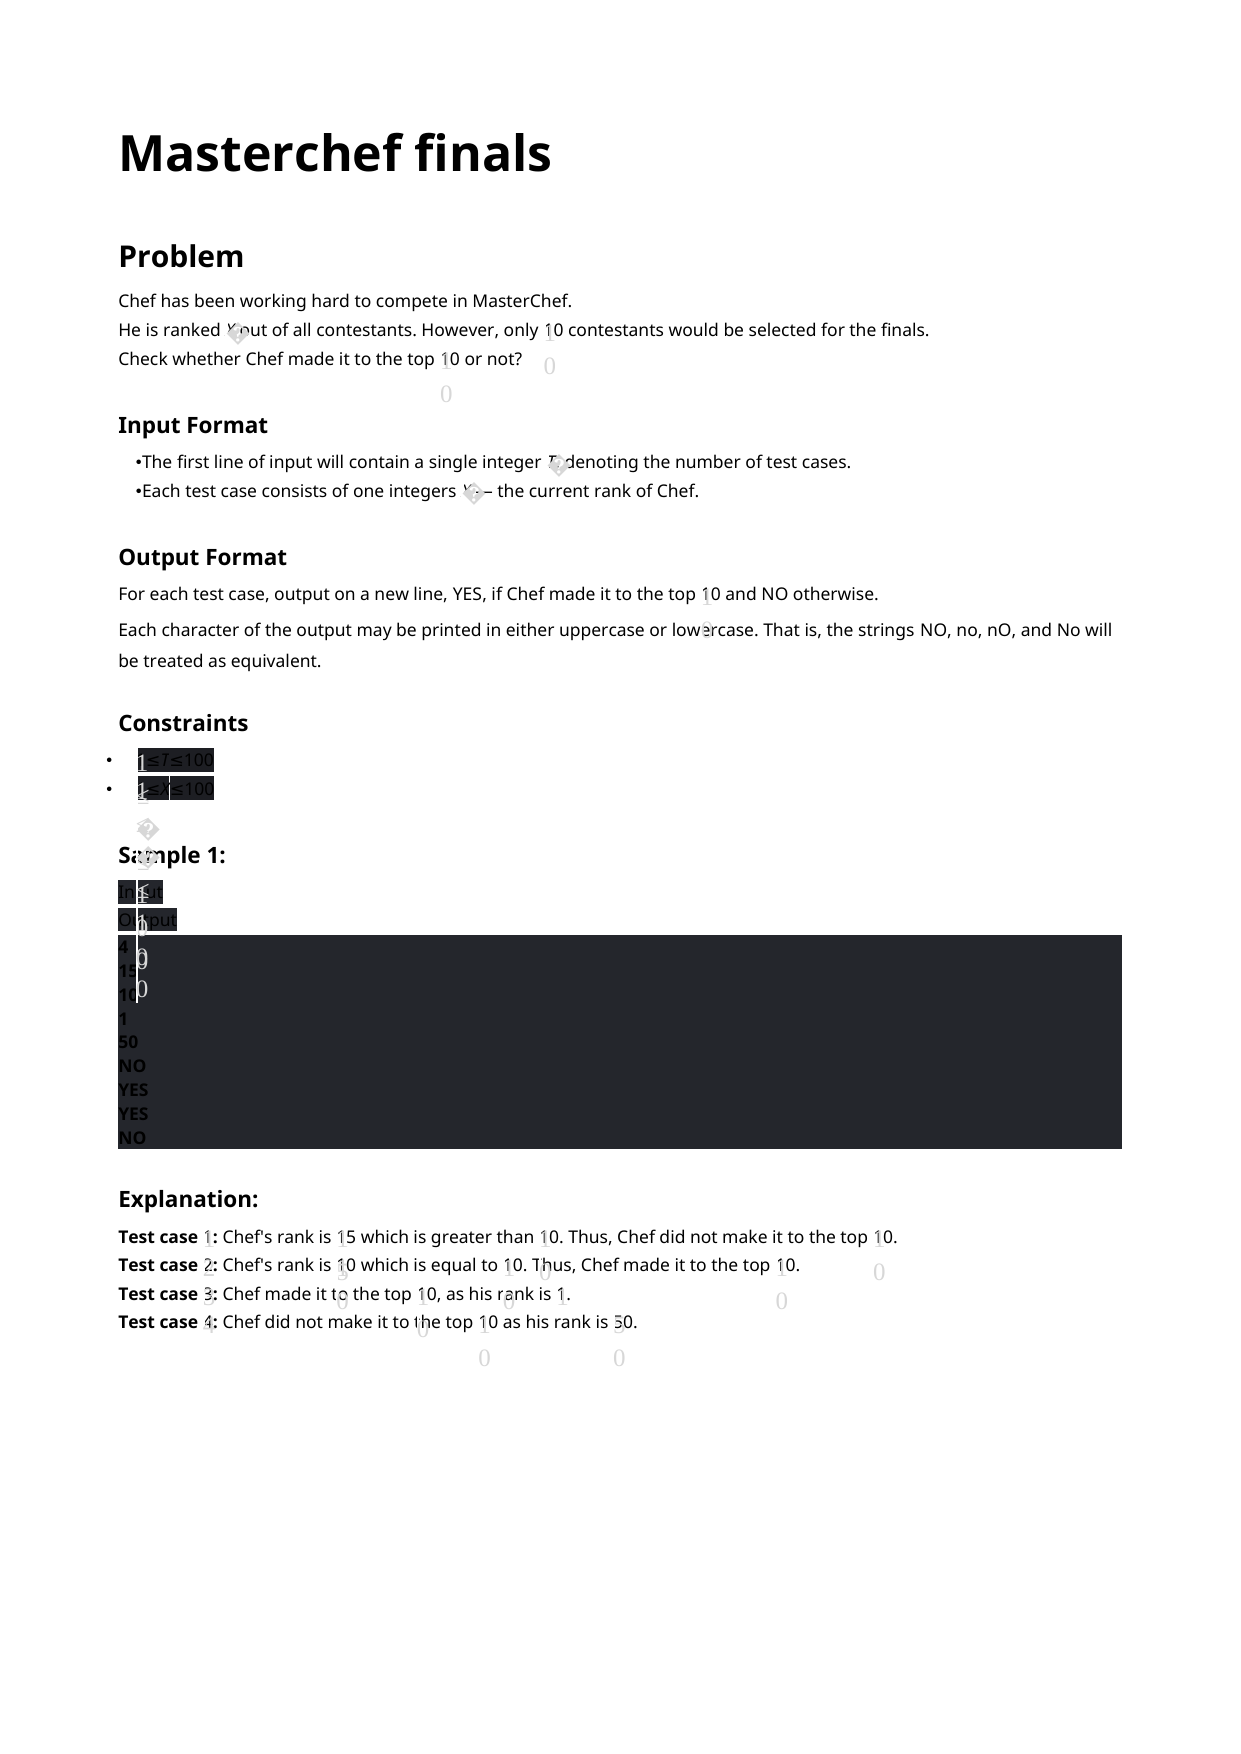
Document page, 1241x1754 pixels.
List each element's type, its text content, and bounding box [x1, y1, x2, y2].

text Test case 3: Chef made it to the top 10, as his rank is 1. [338, 1282, 417, 1305]
text 4 [138, 935, 1122, 959]
text Test case 4: Chef did not make it to the top 10 as his rank is 50. [419, 1310, 478, 1334]
text 15 [118, 959, 136, 982]
text Test case 3: Chef made it to the top 10, as his rank is 1. [558, 1282, 775, 1305]
text Test case 4: Chef did not make it to the top 10 as his rank is 50. [205, 1310, 417, 1334]
text Output [118, 907, 136, 931]
text NO [118, 1126, 1122, 1149]
subtitle Masterchef finals [118, 118, 1122, 186]
text YES [118, 1102, 1122, 1126]
list 1≤T≤100 [138, 748, 1122, 772]
text Test case 2: Chef's rank is 10 which is equal to 10. Thus, Chef made it to the top 10. [541, 1253, 775, 1277]
text Each character of the output may be printed in either uppercase or lowercase. That is, the strings NO, no, nO, and No will be treated as equivalent. [118, 610, 1122, 673]
text Check whether Chef made it to the top 10 or not? [118, 346, 440, 370]
text 50 [118, 1030, 1122, 1054]
subtitle Sample 1: [118, 835, 136, 870]
subtitle Problem [118, 236, 1122, 277]
text YES [118, 1078, 1122, 1102]
text 4 [118, 935, 136, 959]
subtitle Sample 1: [138, 835, 1122, 870]
subtitle Constraints [118, 703, 1122, 738]
text Test case 1: Chef's rank is 15 which is greater than 10. Thus, Chef did not make it to the top 10. [338, 1224, 539, 1248]
text Test case 3: Chef made it to the top 10, as his rank is 1. [118, 1282, 203, 1305]
text Test case 3: Chef made it to the top 10, as his rank is 1. [205, 1282, 336, 1305]
text Test case 3: Chef made it to the top 10, as his rank is 1. [778, 1282, 1122, 1305]
text [138, 959, 1122, 982]
text Test case 2: Chef's rank is 10 which is equal to 10. Thus, Chef made it to the top 10. [118, 1253, 203, 1277]
text Input [138, 880, 1122, 904]
text Output [138, 907, 1122, 931]
text Input [118, 880, 136, 904]
list Each test case consists of one integers X — the current rank of Chef. [136, 478, 461, 502]
text Test case 2: Chef's rank is 10 which is equal to 10. Thus, Chef made it to the top 10. [338, 1253, 503, 1277]
text Check whether Chef made it to the top 10 or not? [546, 346, 1122, 370]
text Test case 1: Chef's rank is 15 which is greater than 10. Thus, Chef did not make it to the top 10. [875, 1224, 1122, 1248]
text Test case 3: Chef made it to the top 10, as his rank is 1. [419, 1282, 503, 1305]
list The first line of input will contain a single integer T, denoting the number of test cases. [136, 450, 546, 474]
list The first line of input will contain a single integer T, denoting the number of test cases. [549, 450, 1122, 474]
text 1 [118, 1006, 1122, 1030]
text For each test case, output on a new line, YES, if Chef made it to the top 10 and NO otherwise. [118, 582, 701, 606]
list 1≤X≤100 [138, 776, 1122, 800]
text Test case 2: Chef's rank is 10 which is equal to 10. Thus, Chef made it to the top 10. [205, 1253, 336, 1277]
list Each test case consists of one integers X — the current rank of Chef. [464, 478, 1122, 502]
text Test case 4: Chef did not make it to the top 10 as his rank is 50. [615, 1310, 1122, 1334]
subtitle Output Format [118, 537, 1122, 572]
text Test case 2: Chef's rank is 10 which is equal to 10. Thus, Chef made it to the top 10. [778, 1253, 873, 1277]
subtitle Input Format [118, 405, 1122, 440]
text NO [118, 1054, 1122, 1078]
text Test case 2: Chef's rank is 10 which is equal to 10. Thus, Chef made it to the top 10. [875, 1253, 1122, 1277]
text Chef has been working hard to compete in MasterChef. He is ranked X out of all contestants. However, only 10 contestants would be selected for the finals. [118, 289, 1122, 342]
text For each test case, output on a new line, YES, if Chef made it to the top 10 and NO otherwise. [703, 582, 1122, 606]
text Test case 4: Chef did not make it to the top 10 as his rank is 50. [480, 1310, 613, 1334]
subtitle Explanation: [118, 1179, 1122, 1214]
text Test case 3: Chef made it to the top 10, as his rank is 1. [505, 1282, 556, 1305]
text Test case 1: Chef's rank is 15 which is greater than 10. Thus, Chef did not make it to the top 10. [541, 1224, 873, 1248]
text 10 [118, 982, 1122, 1006]
text Check whether Chef made it to the top 10 or not? [442, 346, 543, 370]
text Test case 1: Chef's rank is 15 which is greater than 10. Thus, Chef did not make it to the top 10. [205, 1224, 336, 1248]
text Test case 1: Chef's rank is 15 which is greater than 10. Thus, Chef did not make it to the top 10. [118, 1224, 203, 1248]
text Test case 4: Chef did not make it to the top 10 as his rank is 50. [118, 1310, 203, 1334]
